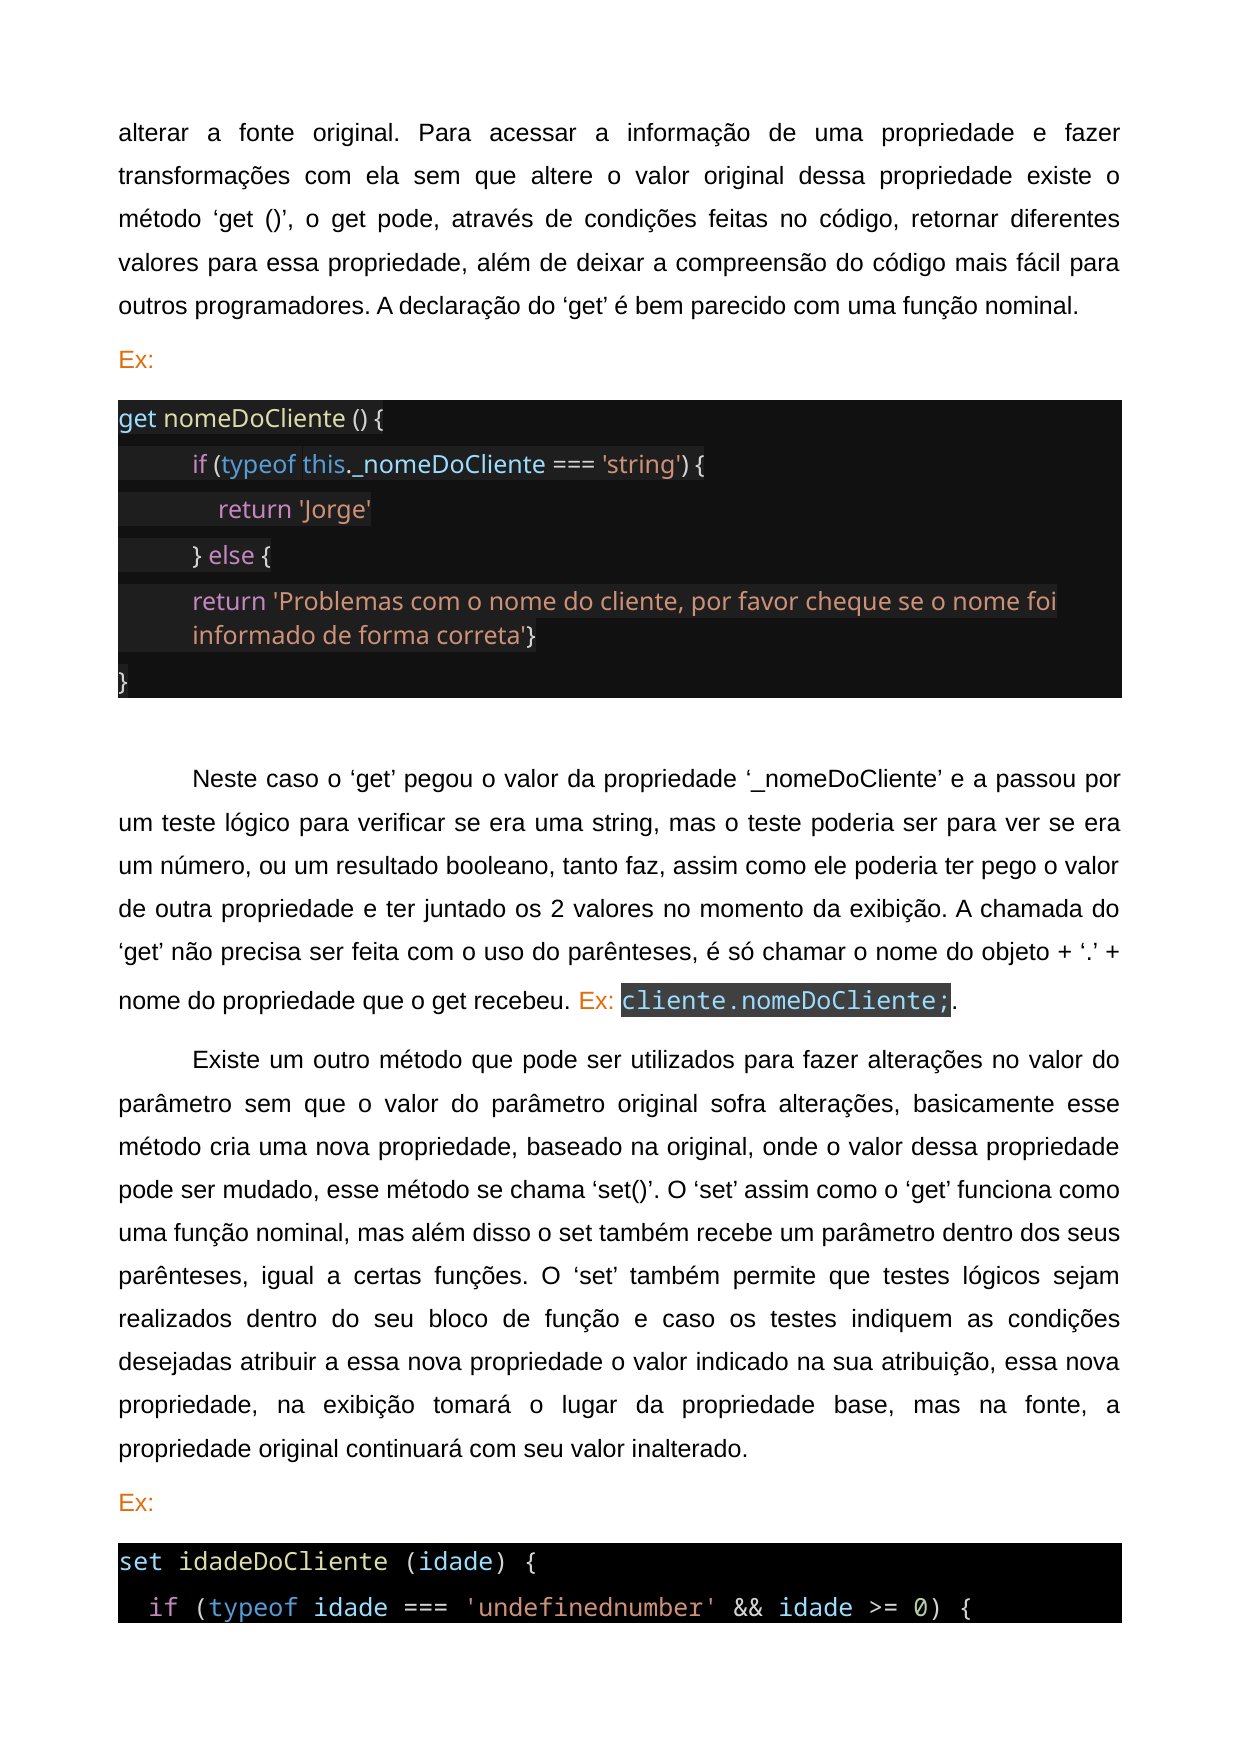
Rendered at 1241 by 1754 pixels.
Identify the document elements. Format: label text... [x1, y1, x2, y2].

text } [118, 664, 1122, 698]
text alterar a fonte original. Para acessar a informação de uma propriedade e fazer transformações com ela sem que altere o valor original dessa propriedade existe o método ‘get ()’, o get pode, através de condições feitas no código, retornar diferentes valores para essa propriedade, além de deixar a compreensão do código mais fácil para outros programadores. A declaração do ‘get’ é bem parecido com uma função nominal. [118, 118, 1122, 319]
text Existe um outro método que pode ser utilizados para fazer alterações no valor do parâmetro sem que o valor do parâmetro original sofra alterações, basicamente esse método cria uma nova propriedade, baseado na original, onde o valor dessa propriedade pode ser mudado, esse método se chama ‘set()’. O ‘set’ assim como o ‘get’ funciona como uma função nominal, mas além disso o set também recebe um parâmetro dentro dos seus parênteses, igual a certas funções. O ‘set’ também permite que testes lógicos sejam realizados dentro do seu bloco de função e caso os testes indiquem as condições desejadas atribuir a essa nova propriedade o valor indicado na sua atribuição, essa nova propriedade, na exibição tomará o lugar da propriedade base, mas na fonte, a propriedade original continuará com seu valor inalterado. [118, 1045, 1122, 1462]
text if (typeof idade === 'undefinednumber' && idade >= 0) { [118, 1589, 1122, 1623]
text return 'Jorge' [118, 492, 1122, 526]
text get nomeDoCliente () { [118, 400, 1122, 434]
text set idadeDoCliente (idade) { [118, 1543, 1122, 1577]
text return 'Problemas com o nome do cliente, por favor cheque se o nome foi informado de forma correta'} [118, 584, 1122, 652]
text Ex: [118, 346, 1122, 374]
text Neste caso o ‘get’ pegou o valor da propriedade ‘_nomeDoCliente’ e a passou por um teste lógico para verificar se era uma string, mas o teste poderia ser para ver se era um número, ou um resultado booleano, tanto faz, assim como ele poderia ter pego o valor de outra propriedade e ter juntado os 2 valores no momento da exibição. A chamada do ‘get’ não precisa ser feita com o uso do parênteses, é só chamar o nome do objeto + ‘.’ + nome do propriedade que o get recebeu. Ex: cliente.nomeDoCliente;. [118, 764, 1122, 1017]
text if (typeof this._nomeDoCliente === 'string') { [118, 446, 1122, 480]
text Ex: [118, 1488, 1122, 1517]
text } else { [118, 538, 1122, 572]
